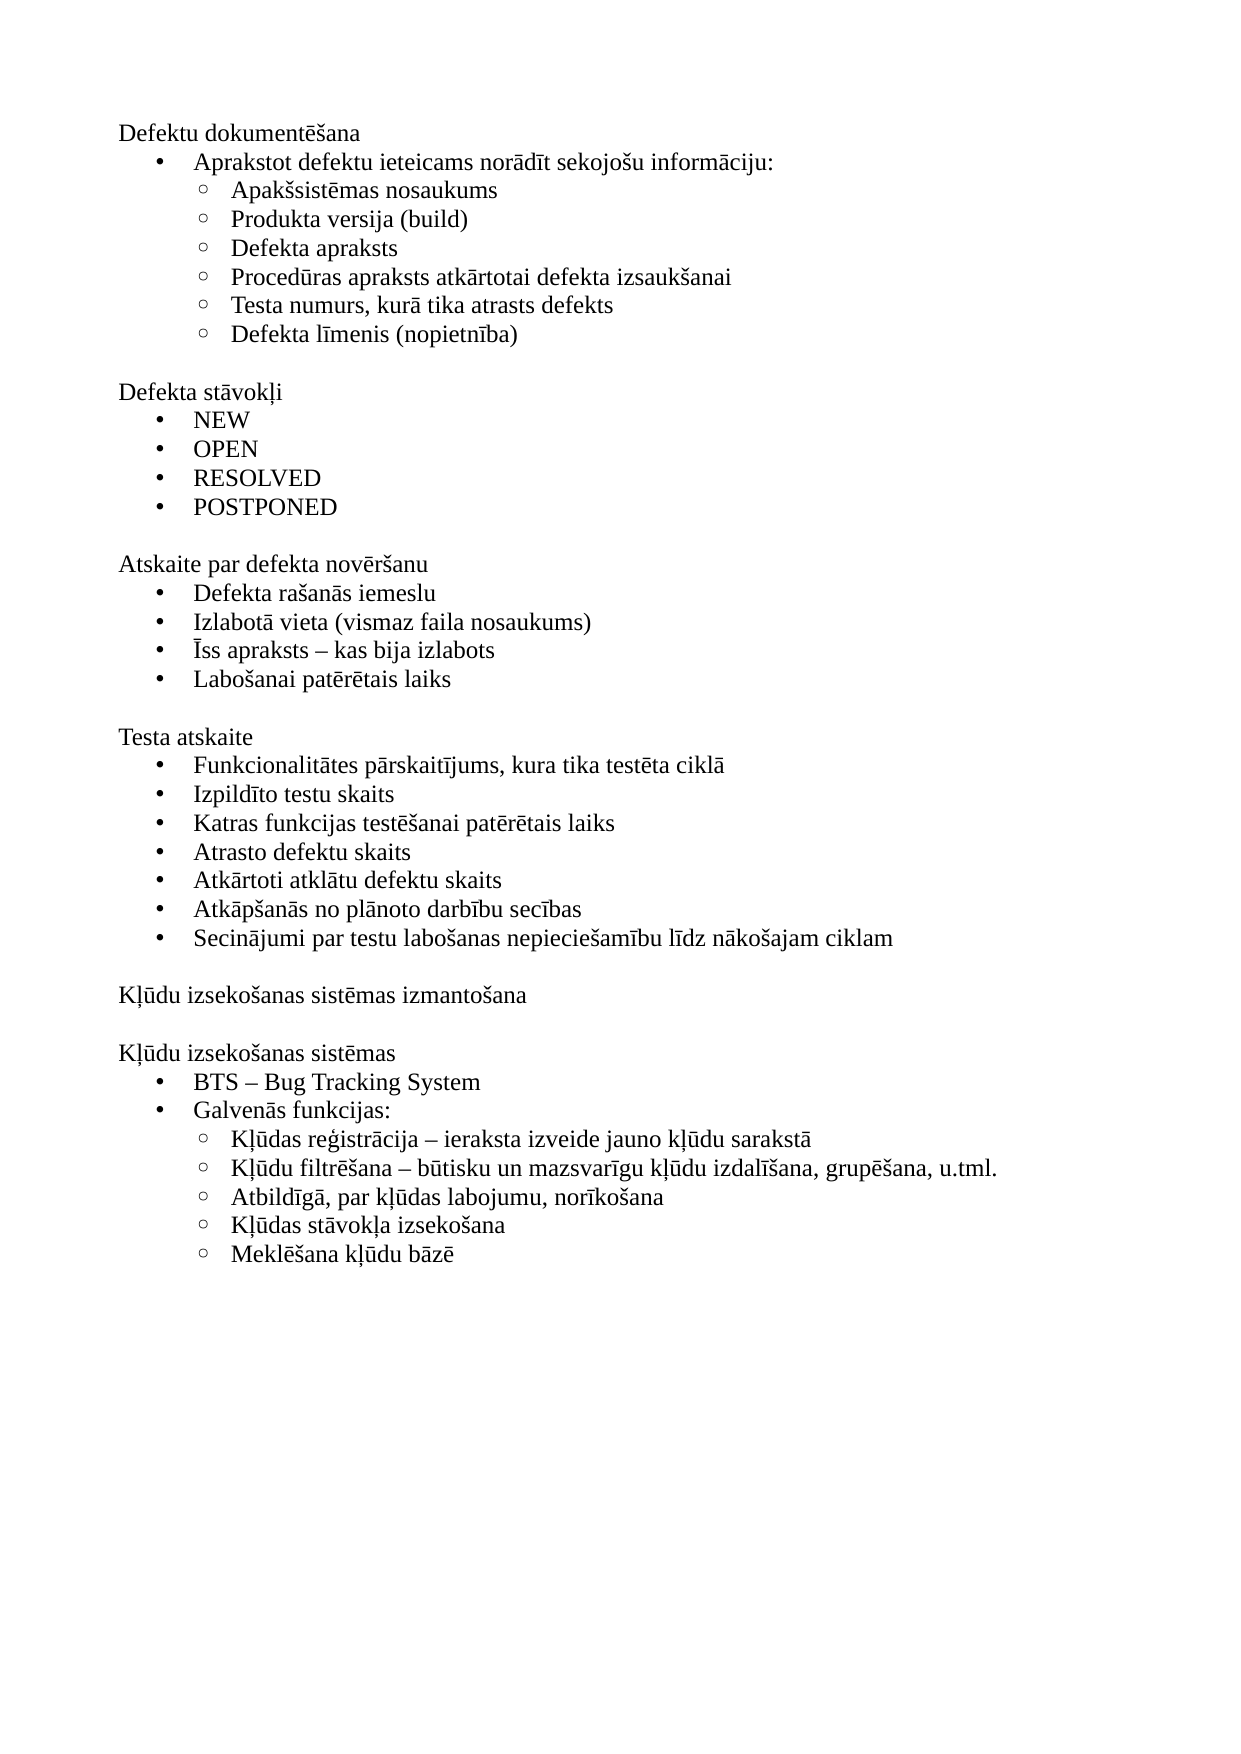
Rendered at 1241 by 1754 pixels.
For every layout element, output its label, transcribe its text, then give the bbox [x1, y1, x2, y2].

list Kļūdu filtrēšana – būtisku un mazsvarīgu kļūdu izdalīšana, grupēšana, u.tml. [193, 1153, 1122, 1182]
list Procedūras apraksts atkārtotai defekta izsaukšanai [193, 262, 1122, 291]
list Izlabotā vieta (vismaz faila nosaukums) [156, 607, 1122, 636]
list POSTPONED [156, 492, 1122, 521]
list Secinājumi par testu labošanas nepieciešamību līdz nākošajam ciklam [156, 923, 1122, 952]
list Meklēšana kļūdu bāzē [193, 1239, 1122, 1268]
list Atrasto defektu skaits [156, 837, 1122, 866]
list Labošanai patērētais laiks [156, 664, 1122, 693]
list BTS – Bug Tracking System [156, 1067, 1122, 1096]
list Īss apraksts – kas bija izlabots [156, 636, 1122, 664]
text Kļūdu izsekošanas sistēmas izmantošana [118, 981, 1122, 1009]
list Produkta versija (build) [193, 204, 1122, 233]
text Defekta stāvokļi [118, 377, 1122, 406]
list Katras funkcijas testēšanai patērētais laiks [156, 808, 1122, 837]
list Funkcionalitātes pārskaitījums, kura tika testēta ciklā [156, 751, 1122, 779]
list Galvenās funkcijas: [156, 1096, 1122, 1124]
list Atkārtoti atklātu defektu skaits [156, 866, 1122, 894]
list Defekta rašanās iemeslu [156, 578, 1122, 607]
list Apakšsistēmas nosaukums [193, 176, 1122, 204]
list Kļūdas reģistrācija – ieraksta izveide jauno kļūdu sarakstā [193, 1124, 1122, 1153]
list Testa numurs, kurā tika atrasts defekts [193, 291, 1122, 319]
list NEW [156, 406, 1122, 434]
text Defektu dokumentēšana [118, 118, 1122, 147]
text Testa atskaite [118, 722, 1122, 751]
list Aprakstot defektu ieteicams norādīt sekojošu informāciju: [156, 147, 1122, 176]
list Defekta apraksts [193, 233, 1122, 262]
list Defekta līmenis (nopietnība) [193, 319, 1122, 348]
list OPEN [156, 434, 1122, 463]
list RESOLVED [156, 463, 1122, 492]
list Atbildīgā, par kļūdas labojumu, norīkošana [193, 1182, 1122, 1211]
text Kļūdu izsekošanas sistēmas [118, 1038, 1122, 1067]
text Atskaite par defekta novēršanu [118, 549, 1122, 578]
list Atkāpšanās no plānoto darbību secības [156, 894, 1122, 923]
list Kļūdas stāvokļa izsekošana [193, 1211, 1122, 1239]
list Izpildīto testu skaits [156, 779, 1122, 808]
